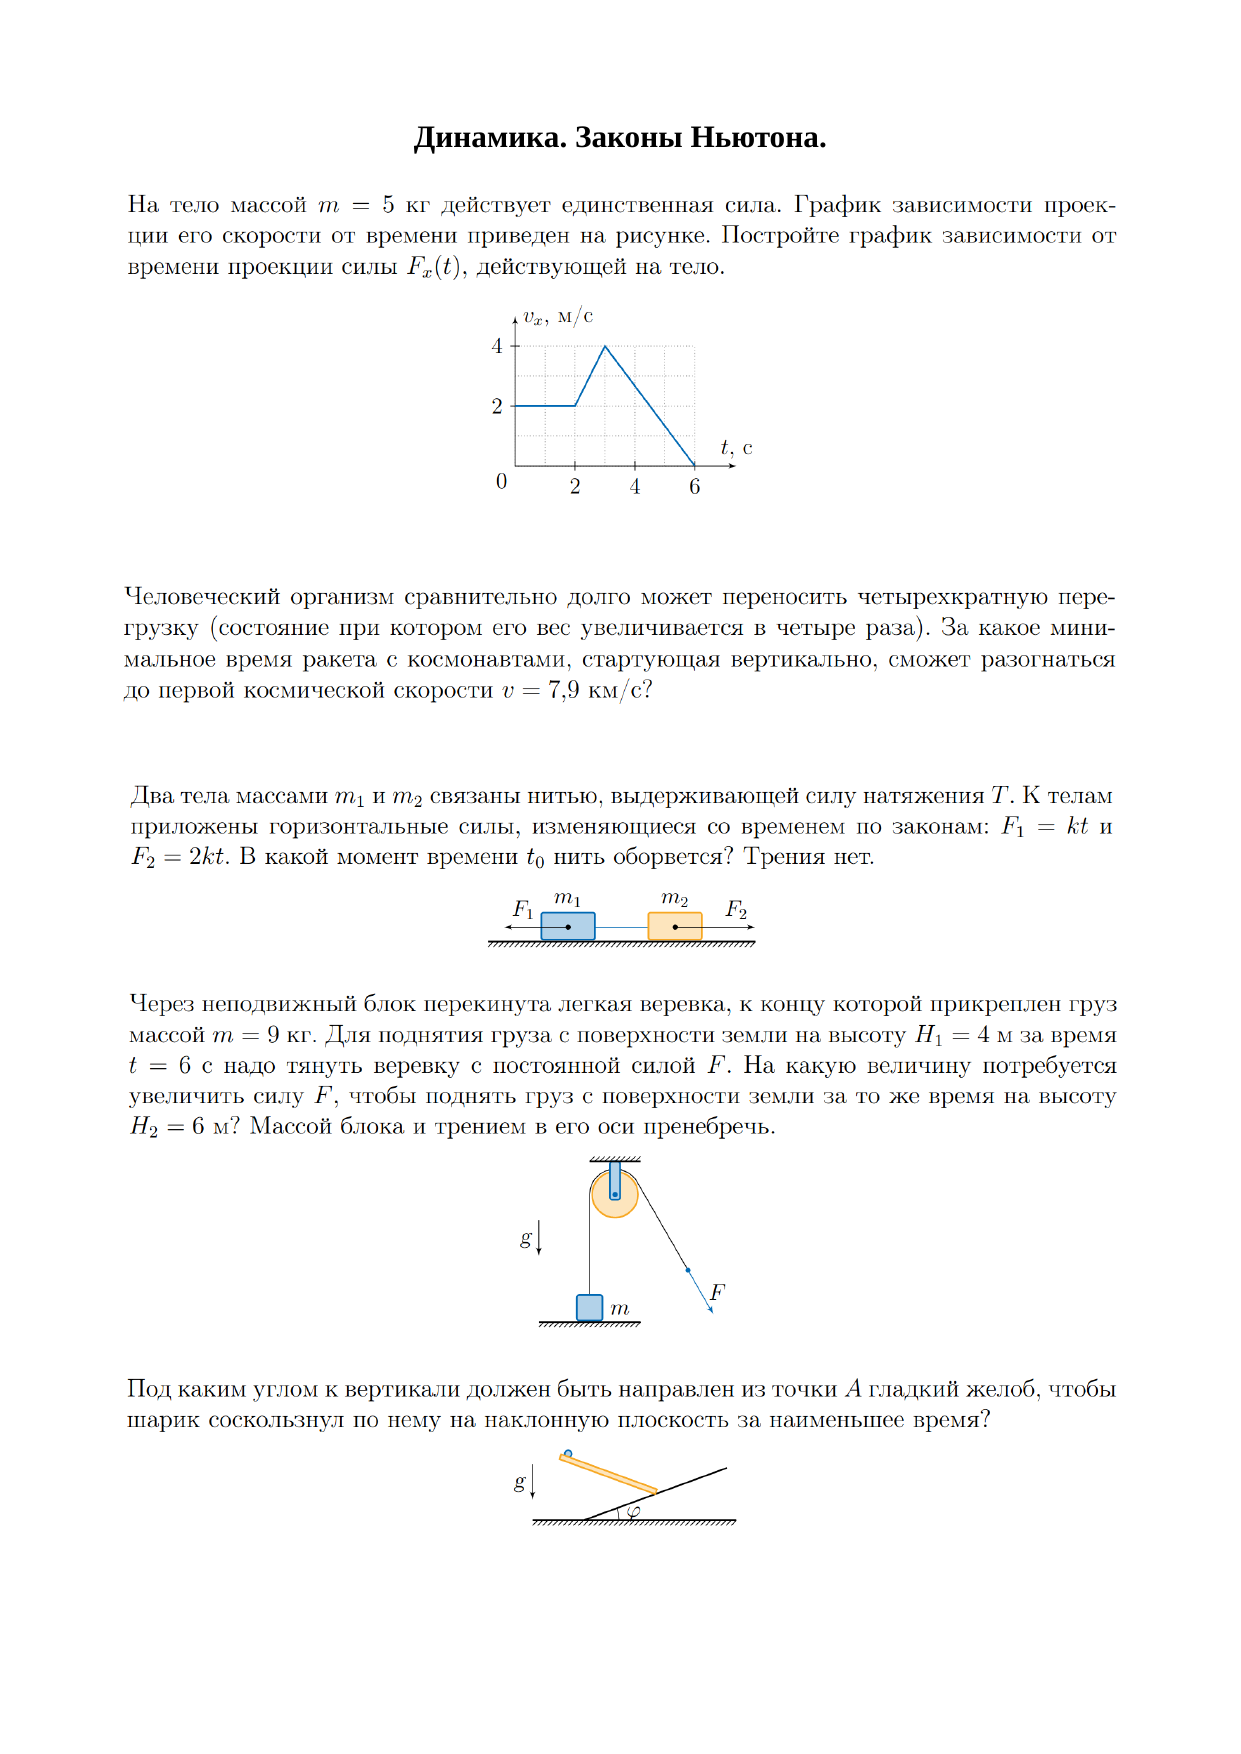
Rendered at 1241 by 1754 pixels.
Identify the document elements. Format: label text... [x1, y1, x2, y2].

picture [118, 578, 1123, 708]
text Динамика. Законы Ньютона. [118, 118, 1122, 154]
picture [118, 1372, 1123, 1533]
picture [118, 190, 1123, 507]
picture [118, 988, 1123, 1337]
picture [118, 779, 1123, 953]
